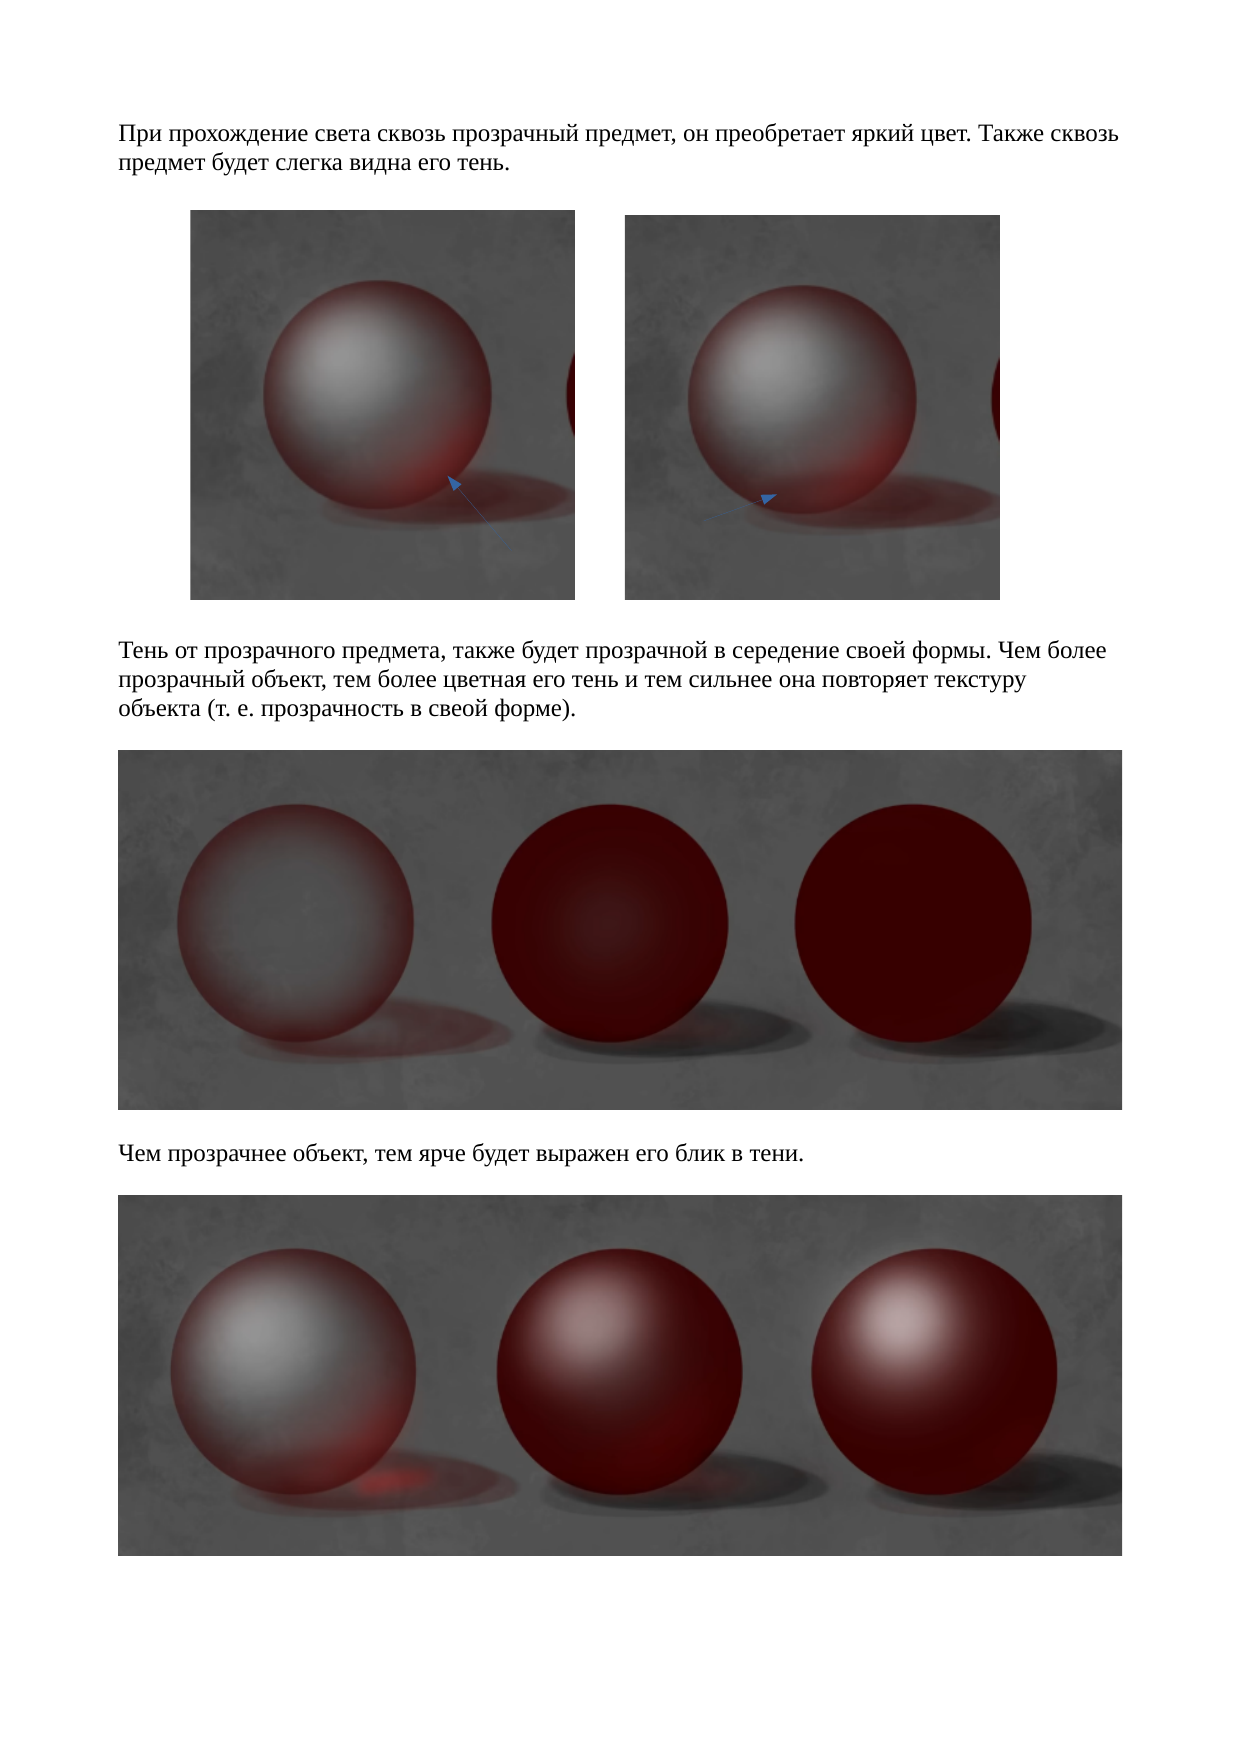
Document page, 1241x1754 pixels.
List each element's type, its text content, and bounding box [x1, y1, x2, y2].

text Тень от прозрачного предмета, также будет прозрачной в середение своей формы. Чем более прозрачный объект, тем более цветная его тень и тем сильнее она повторяет текстуру [118, 636, 1122, 693]
text Чем прозрачнее объект, тем ярче будет выражен его блик в тени. [118, 1138, 1122, 1167]
picture [118, 1195, 1123, 1556]
text объекта (т. е. прозрачность в свеой форме). [118, 693, 1122, 722]
text При прохождение света сквозь прозрачный предмет, он преобретает яркий цвет. Также сквозь предмет будет слегка видна его тень. [118, 118, 1122, 176]
picture [118, 750, 1123, 1110]
picture [190, 210, 575, 600]
picture [624, 215, 1000, 600]
